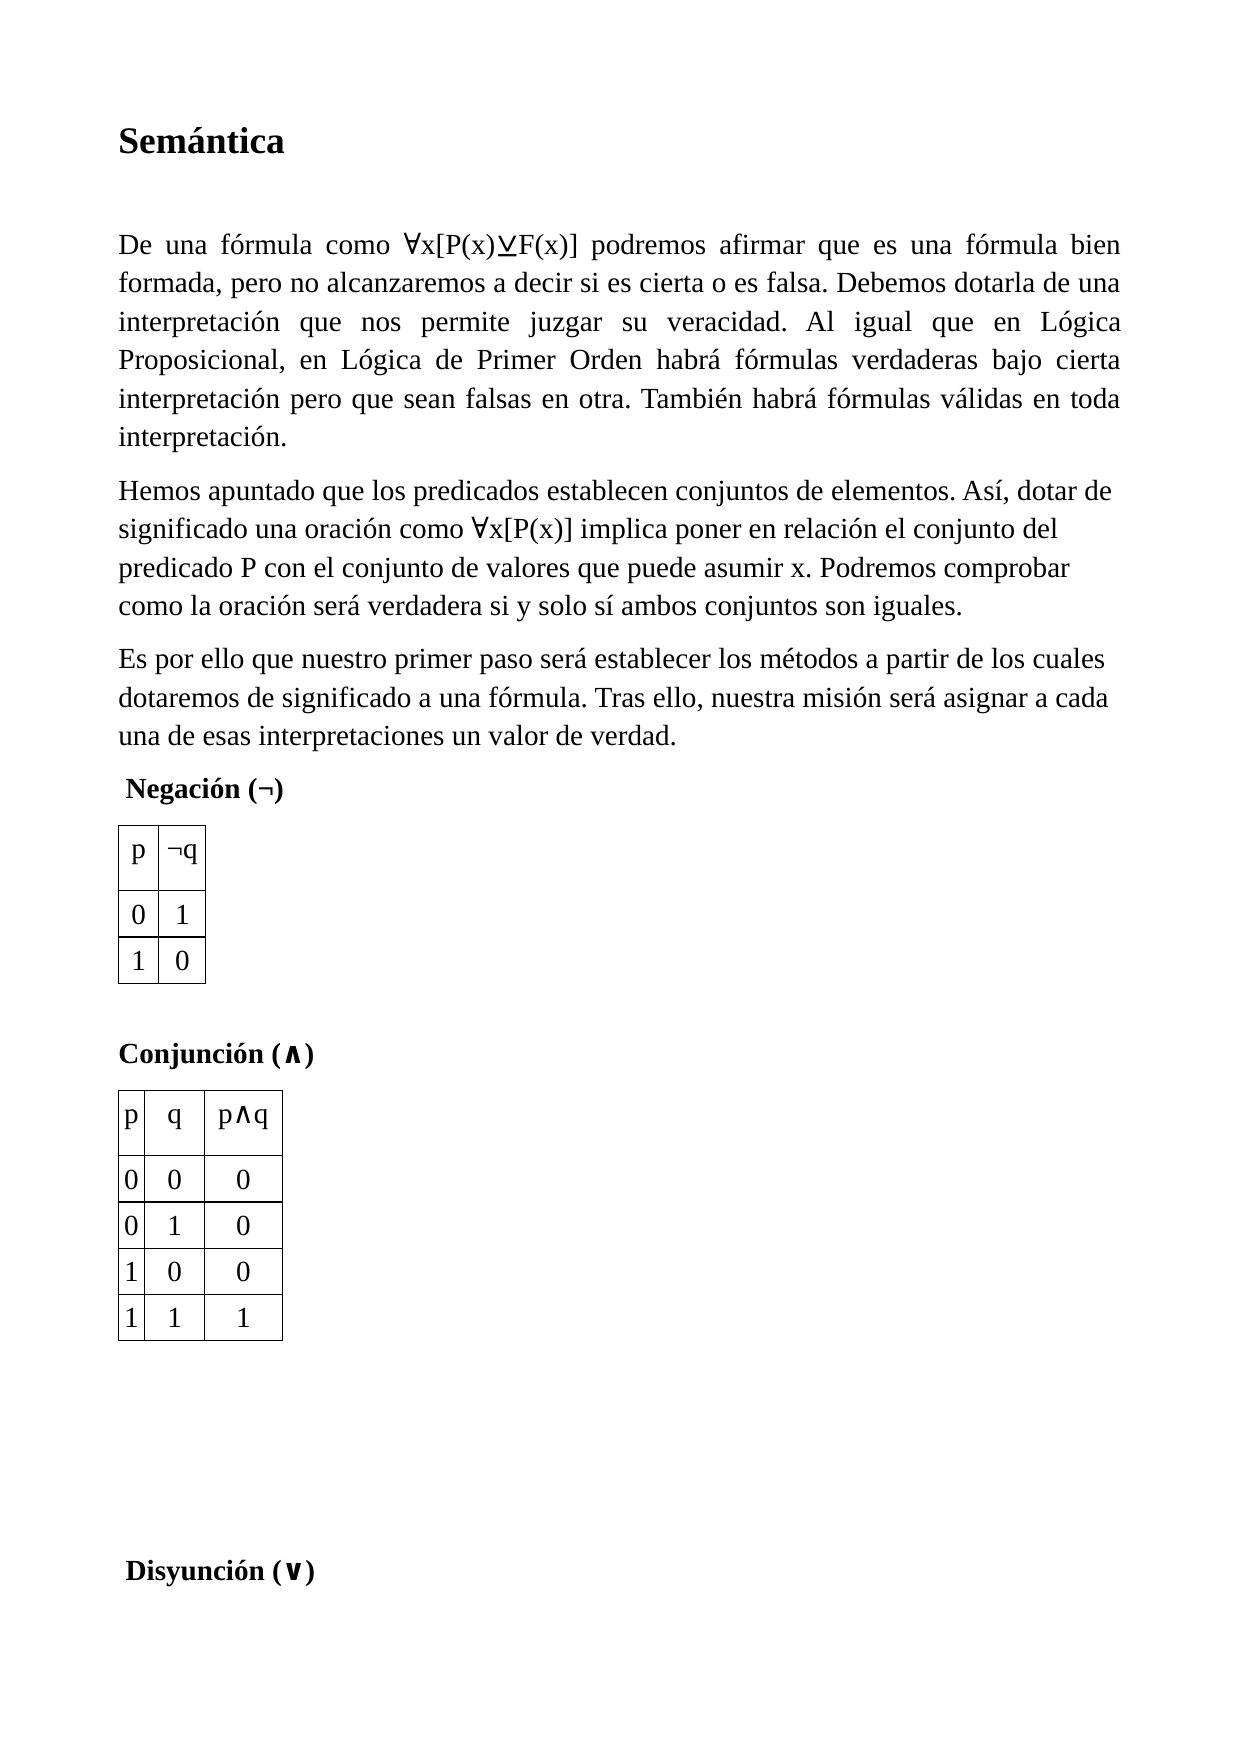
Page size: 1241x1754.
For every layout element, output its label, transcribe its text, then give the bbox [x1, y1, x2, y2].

subtitle Semántica [118, 118, 1122, 161]
table_cell 0 [145, 1156, 204, 1201]
table_cell 1 [119, 1249, 144, 1293]
table_cell 0 [159, 938, 205, 982]
text De una fórmula como ∀x[P(x)⊻F(x)] podremos afirmar que es una fórmula bien formada, pero no alcanzaremos a decir si es cierta o es falsa. Debemos dotarla de una interpretación que nos permite juzgar su veracidad. Al igual que en Lógica Proposicional, en Lógica de Primer Orden habrá fórmulas verdaderas bajo cierta interpretación pero que sean falsas en otra. También habrá fórmulas válidas en toda interpretación. [118, 227, 1122, 453]
table_cell 1 [145, 1295, 204, 1339]
table_cell 0 [145, 1249, 204, 1293]
table_header ¬q [159, 826, 205, 890]
text Es por ello que nuestro primer paso será establecer los métodos a partir de los cuales dotaremos de significado a una fórmula. Tras ello, nuestra misión será asignar a cada una de esas interpretaciones un valor de verdad. [118, 641, 1122, 752]
table_cell 0 [119, 1203, 144, 1247]
table_header q [145, 1091, 204, 1155]
table_cell 1 [205, 1295, 282, 1339]
text Hemos apuntado que los predicados establecen conjuntos de elementos. Así, dotar de significado una oración como ∀x[P(x)] implica poner en relación el conjunto del predicado P con el conjunto de valores que puede asumir x. Podremos comprobar como la oración será verdadera si y solo sí ambos conjuntos son iguales. [118, 473, 1122, 622]
table_header p [119, 826, 158, 890]
table_header p [119, 1091, 144, 1155]
text Conjunción (∧) [118, 1037, 1122, 1070]
table_cell 0 [119, 1156, 144, 1201]
table_cell 0 [205, 1156, 282, 1201]
table_cell 1 [119, 1295, 144, 1339]
table_header p∧q [205, 1091, 282, 1155]
table_cell 1 [159, 891, 205, 936]
table_cell 0 [119, 891, 158, 936]
text Disyunción (∨) [118, 1553, 1122, 1587]
table_cell 1 [145, 1203, 204, 1247]
table_cell 0 [205, 1203, 282, 1247]
table_cell 0 [205, 1249, 282, 1293]
table_cell 1 [119, 938, 158, 982]
text Negación (¬) [118, 772, 1122, 805]
